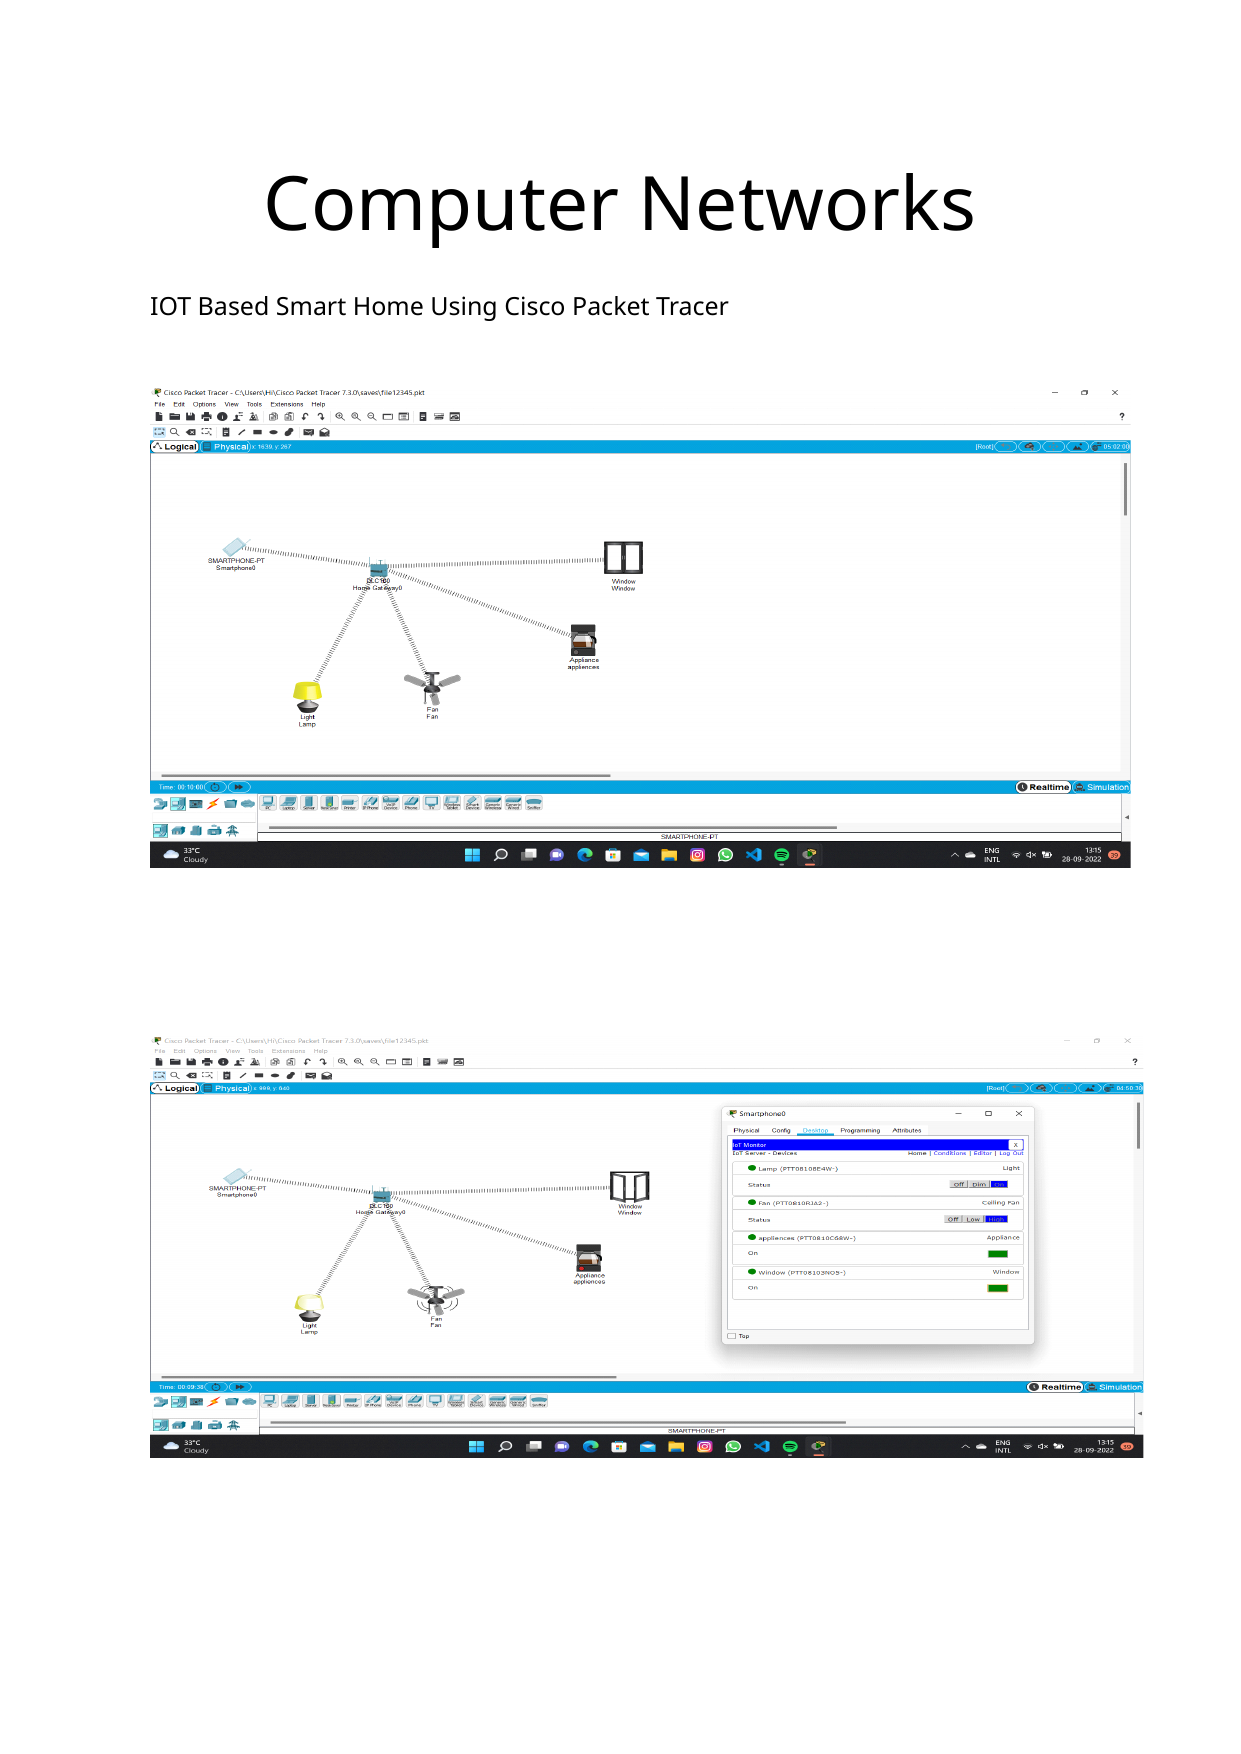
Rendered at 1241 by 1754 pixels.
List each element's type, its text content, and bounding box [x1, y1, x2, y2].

text Computer Networks [150, 150, 1090, 252]
text IOT Based Smart Home Using Cisco Packet Tracer [150, 288, 1090, 322]
